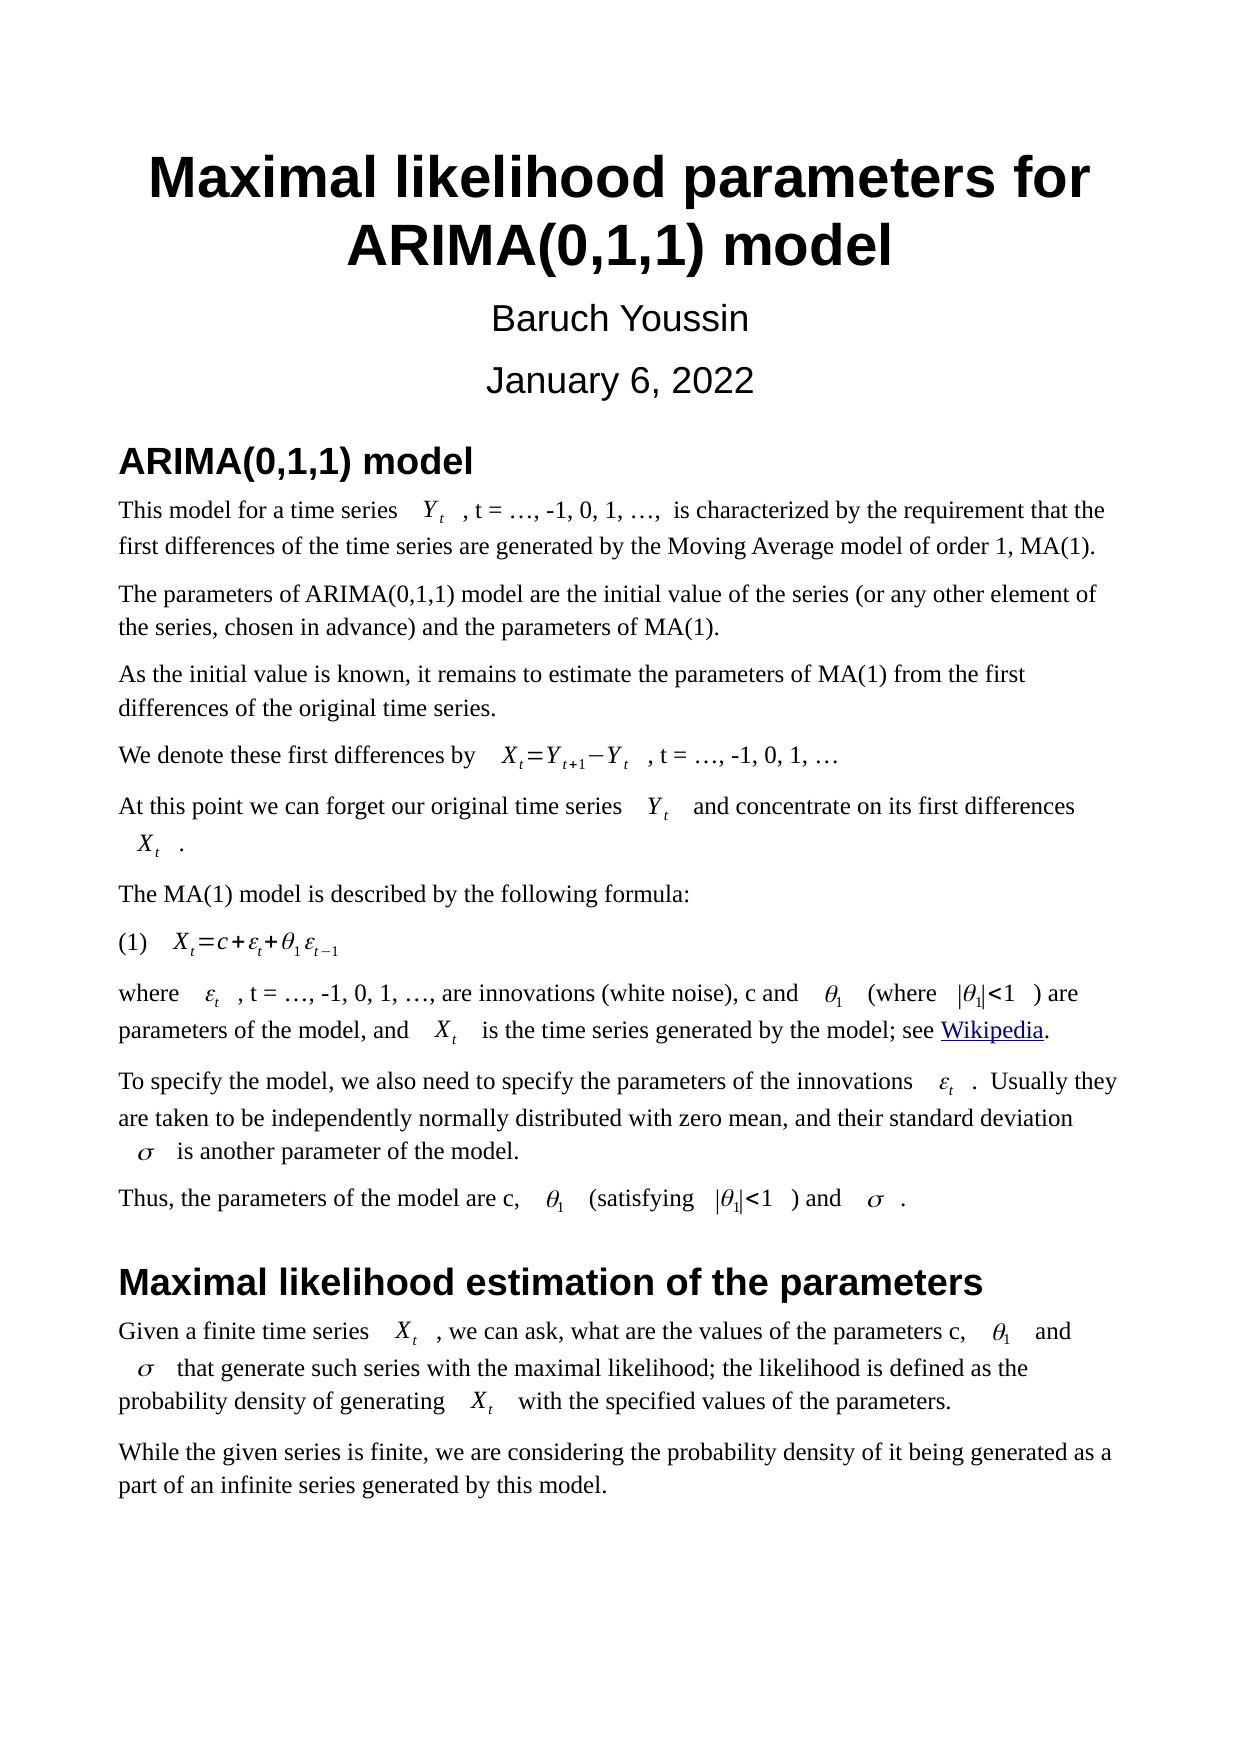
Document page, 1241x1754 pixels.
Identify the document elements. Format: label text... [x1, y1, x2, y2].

subtitle Baruch Youssin [118, 296, 1122, 339]
text We denote these first differences by , t = …, -1, 0, 1, … [118, 740, 1122, 773]
subtitle Maximal likelihood estimation of the parameters [118, 1260, 1122, 1303]
text At this point we can forget our original time series and concentrate on its first differences . [118, 791, 1122, 861]
text To specify the model, we also need to specify the parameters of the innovations . Usually they are taken to be independently normally distributed with zero mean, and their standard deviation is another parameter of the model. [118, 1066, 1122, 1165]
subtitle January 6, 2022 [118, 358, 1122, 401]
subtitle ARIMA(0,1,1) model [118, 438, 1122, 482]
text While the given series is finite, we are considering the probability density of it being generated as a part of an infinite series generated by this model. [118, 1437, 1122, 1499]
text where , t = …, -1, 0, 1, …, are innovations (white noise), c and (where) are parameters of the model, and is the time series generated by the model; see Wikipedia. [118, 978, 1122, 1047]
text As the initial value is known, it remains to estimate the parameters of MA(1) from the first differences of the original time series. [118, 659, 1122, 721]
text Given a finite time series , we can ask, what are the values of the parameters c, and that generate such series with the maximal likelihood; the likelihood is defined as the probability density of generating with the specified values of the parameters. [118, 1316, 1122, 1418]
text The parameters of ARIMA(0,1,1) model are the initial value of the series (or any other element of the series, chosen in advance) and the parameters of MA(1). [118, 579, 1122, 641]
text This model for a time series , t = …, -1, 0, 1, …, is characterized by the requirement that the first differences of the time series are generated by the Moving Average model of order 1, MA(1). [118, 495, 1122, 560]
title Maximal likelihood parameters for ARIMA(0,1,1) model [118, 143, 1122, 277]
text The MA(1) model is described by the following formula: [118, 879, 1122, 908]
text Thus, the parameters of the model are c, (satisfying) and . [118, 1183, 1122, 1216]
text (1) [118, 927, 1122, 959]
